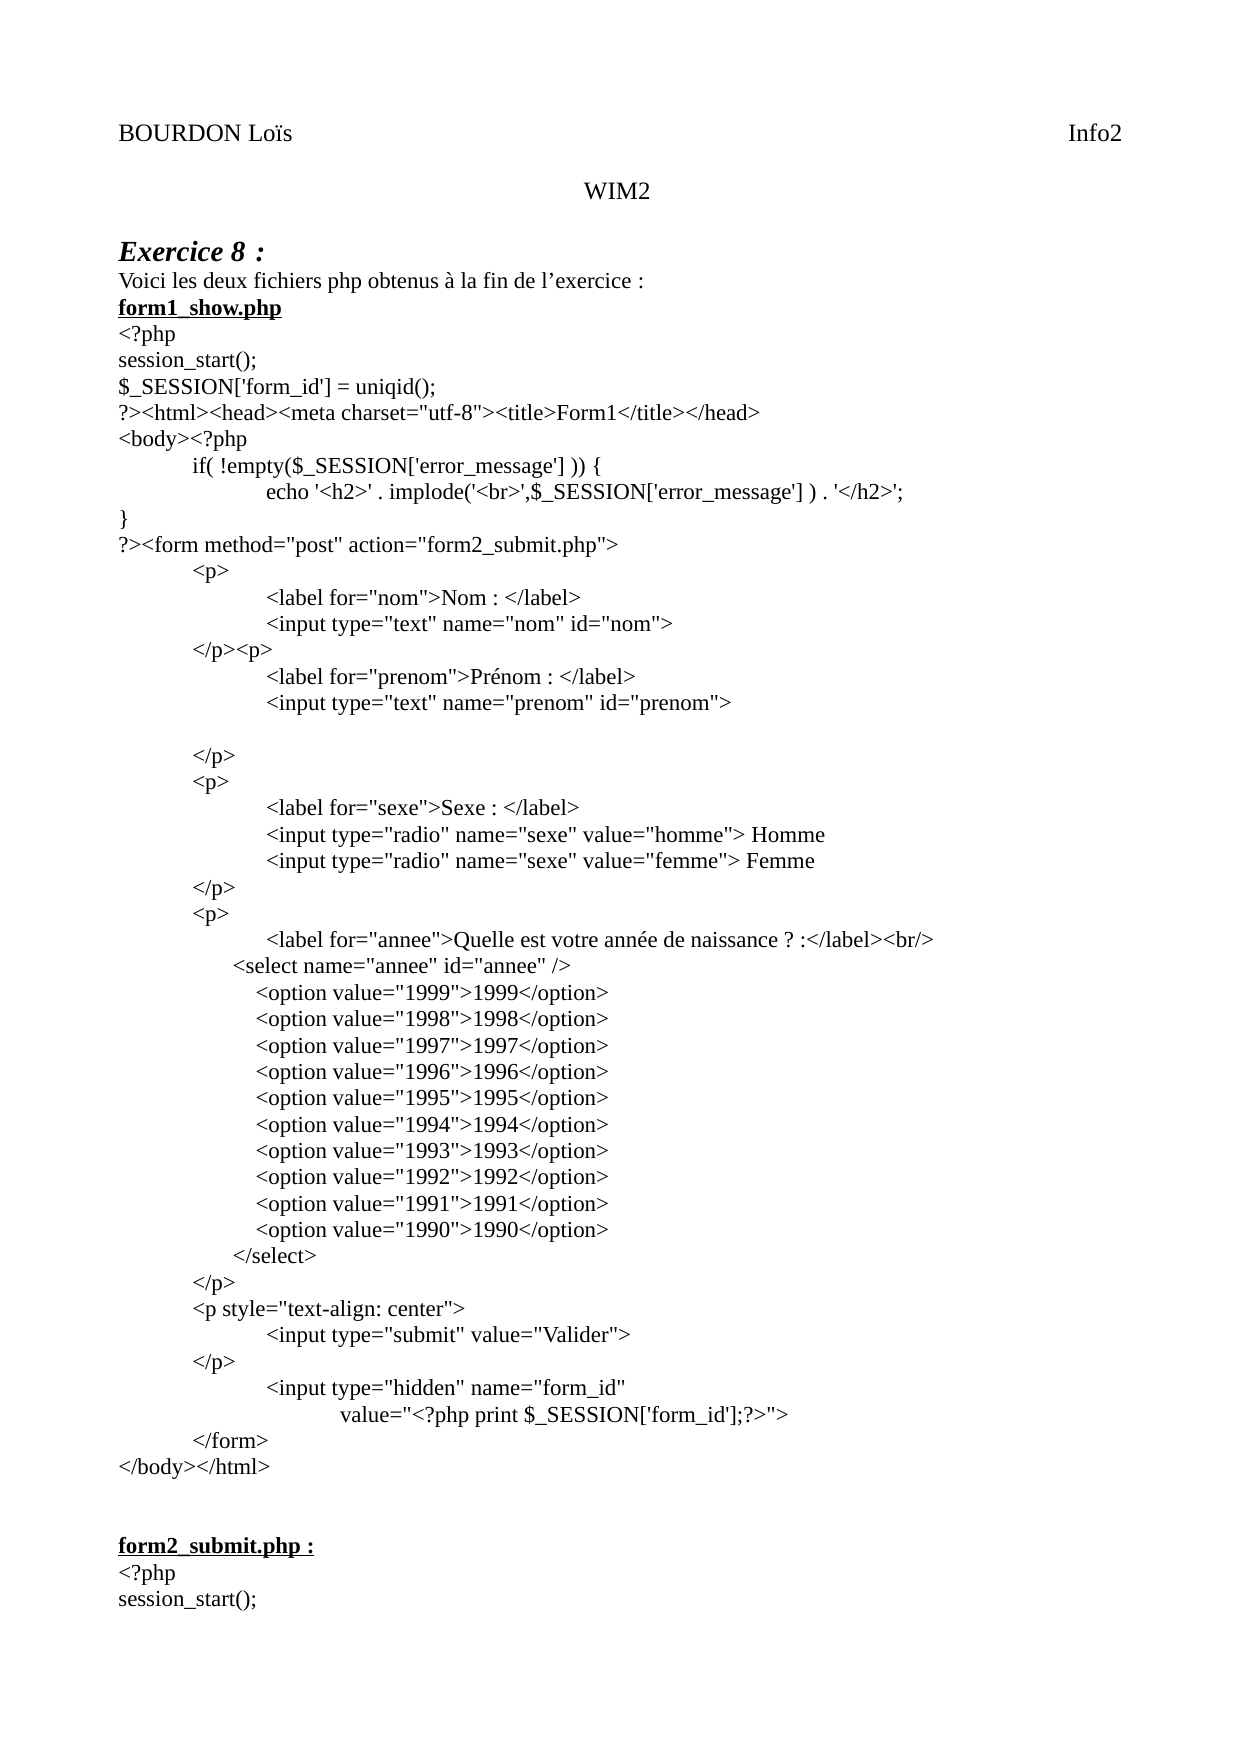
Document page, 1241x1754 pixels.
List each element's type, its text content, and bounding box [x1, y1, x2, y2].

text <input type="radio" name="sexe" value="homme"> Homme [118, 821, 1122, 847]
text <select name="annee" id="annee" /> [118, 953, 1122, 979]
text <option value="1990">1990</option> [118, 1216, 1122, 1242]
text <?php [118, 1559, 1122, 1585]
text <p> [118, 557, 1122, 584]
text <option value="1991">1991</option> [118, 1190, 1122, 1216]
text session_start(); [118, 346, 1122, 373]
text <label for="sexe">Sexe : </label> [118, 794, 1122, 821]
text <label for="nom">Nom : </label> [118, 584, 1122, 610]
text ?><html><head><meta charset="utf-8"><title>Form1</title></head> [118, 399, 1122, 426]
text </select> [118, 1242, 1122, 1269]
text </p> [118, 873, 1122, 900]
text session_start(); [118, 1585, 1122, 1611]
text <input type="text" name="prenom" id="prenom"> [118, 689, 1122, 715]
text <option value="1993">1993</option> [118, 1137, 1122, 1163]
text <label for="prenom">Prénom : </label> [118, 663, 1122, 689]
text <option value="1998">1998</option> [118, 1005, 1122, 1032]
text form2_submit.php : [118, 1532, 1122, 1559]
text <?php [118, 320, 1122, 346]
text form1_show.php [118, 294, 1122, 320]
text <input type="text" name="nom" id="nom"> [118, 610, 1122, 636]
text <input type="submit" value="Valider"> [118, 1322, 1122, 1348]
text <input type="hidden" name="form_id" [118, 1374, 1122, 1401]
text </form> [118, 1427, 1122, 1453]
text Voici les deux fichiers php obtenus à la fin de l’exercice : [118, 267, 1122, 294]
text <option value="1994">1994</option> [118, 1111, 1122, 1137]
text value="<?php print $_SESSION['form_id'];?>"> [118, 1401, 1122, 1427]
text <p style="text-align: center"> [118, 1295, 1122, 1322]
text Exercice 8 : [118, 234, 1122, 267]
text echo '<h2>' . implode('<br>',$_SESSION['error_message'] ) . '</h2>'; [118, 478, 1122, 504]
text } [118, 504, 1122, 531]
text $_SESSION['form_id'] = uniqid(); [118, 373, 1122, 399]
text ?><form method="post" action="form2_submit.php"> [118, 531, 1122, 557]
text WIM2 [118, 176, 1122, 205]
text <option value="1999">1999</option> [118, 979, 1122, 1005]
text <input type="radio" name="sexe" value="femme"> Femme [118, 847, 1122, 873]
text if( !empty($_SESSION['error_message'] )) { [118, 452, 1122, 478]
text <option value="1997">1997</option> [118, 1032, 1122, 1058]
text </body></html> [118, 1453, 1122, 1480]
text <p> [118, 768, 1122, 794]
text <option value="1995">1995</option> [118, 1084, 1122, 1111]
text <option value="1992">1992</option> [118, 1163, 1122, 1190]
text <body><?php [118, 426, 1122, 452]
text </p><p> [118, 636, 1122, 663]
text </p> [118, 1348, 1122, 1374]
text </p> [118, 1269, 1122, 1295]
text <p> [118, 900, 1122, 926]
text <option value="1996">1996</option> [118, 1058, 1122, 1084]
text </p> [118, 742, 1122, 768]
text <label for="annee">Quelle est votre année de naissance ? :</label><br/> [118, 926, 1122, 953]
